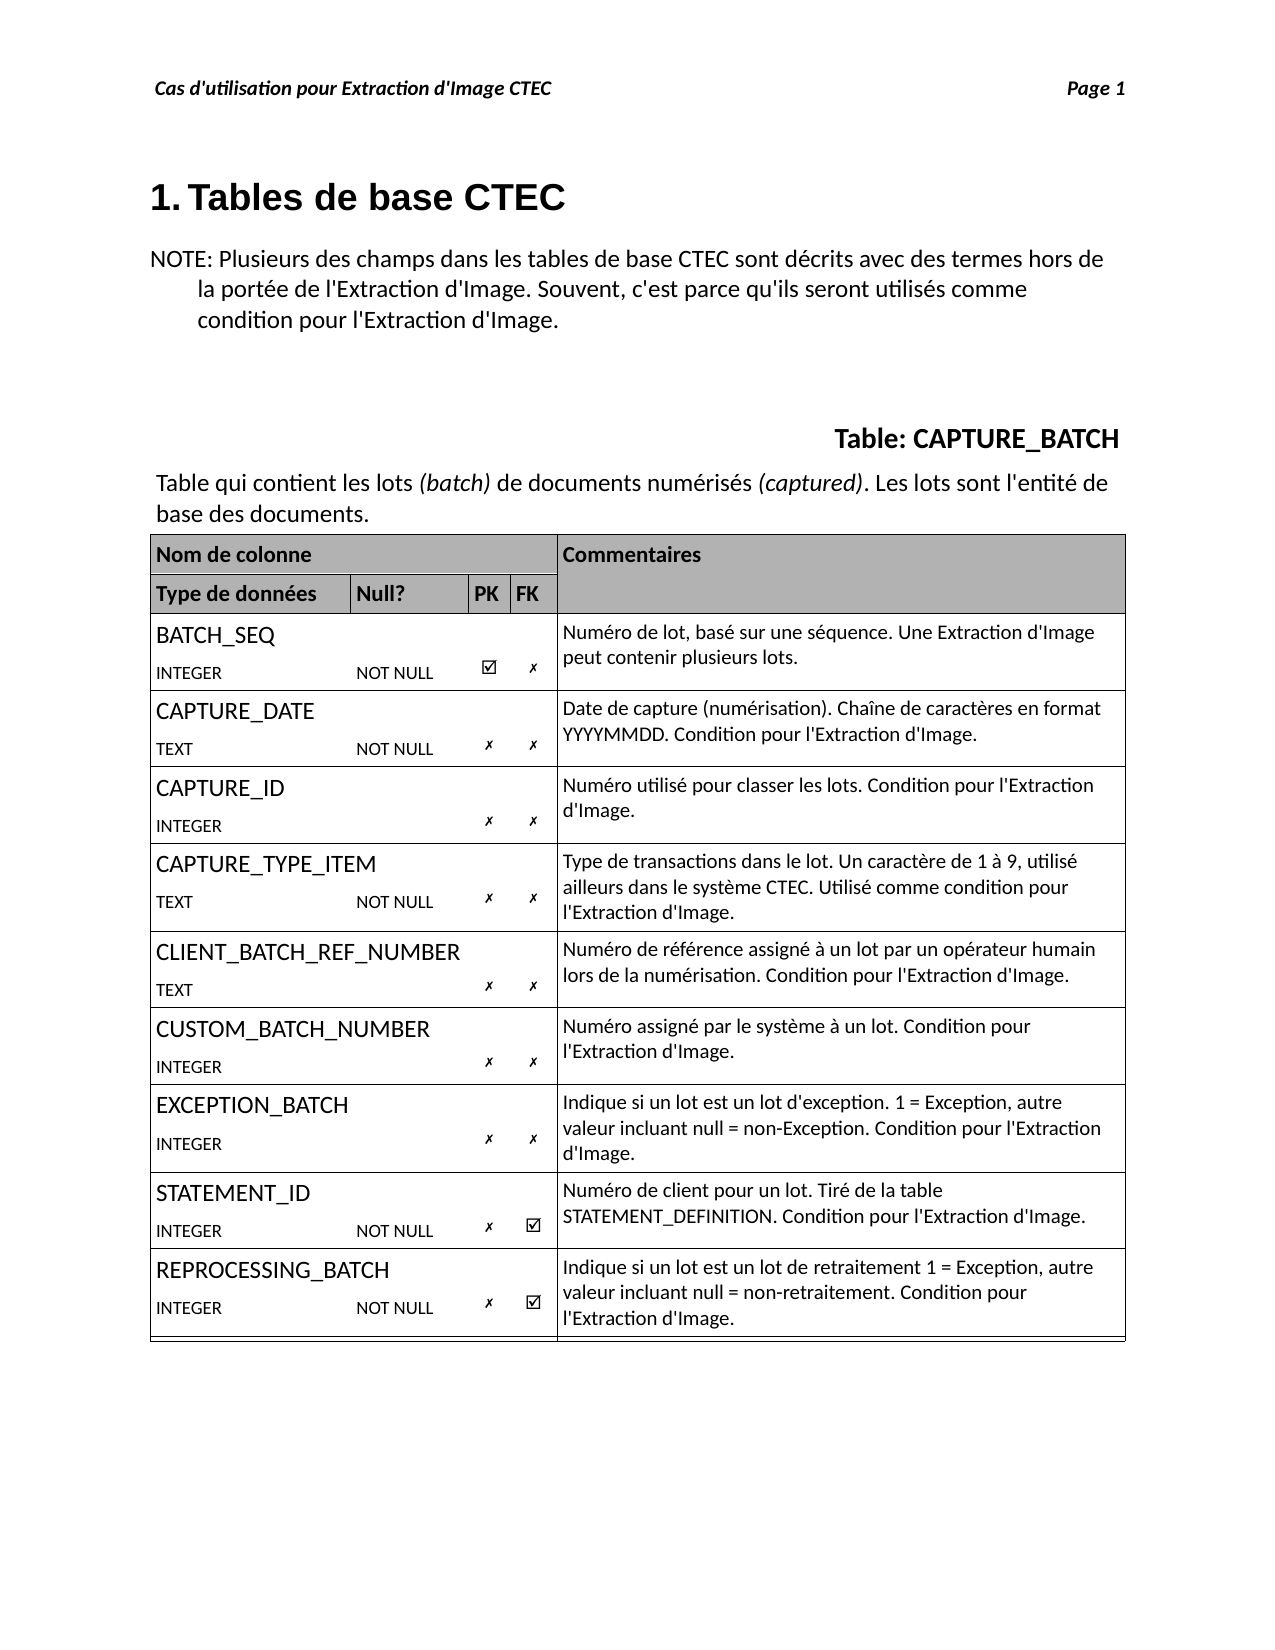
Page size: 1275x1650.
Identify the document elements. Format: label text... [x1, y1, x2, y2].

table_cell O [510, 973, 557, 1007]
table_cell Numéro utilisé pour classer les lots. Condition pour l'Extraction d'Image. [558, 767, 1125, 843]
table_cell [350, 1049, 468, 1084]
table_cell INTEGER [151, 808, 350, 843]
table_cell Type de transactions dans le lot. Un caractère de 1 à 9, utilisé ailleurs dans le système CTEC. Utilisé comme condition pour l'Extraction d'Image. [558, 844, 1125, 931]
table_cell O [510, 732, 557, 766]
table_cell BATCH_SEQ [151, 614, 557, 655]
table_header Table: CAPTURE_BATCH [150, 414, 1125, 461]
table_cell Null? [351, 575, 468, 613]
table_cell O [469, 1049, 510, 1084]
table_cell INTEGER [151, 1126, 350, 1172]
table_cell R [469, 655, 510, 690]
table_cell Numéro de lot, basé sur une séquence. Une Extraction d'Image peut contenir plusieurs lots. [558, 614, 1125, 690]
table_cell NOT NULL [350, 655, 468, 690]
table_cell NOT NULL [350, 1214, 468, 1248]
table_cell O [510, 885, 557, 931]
subtitle Tables de base CTEC [150, 175, 1125, 218]
table_cell NOT NULL [350, 732, 468, 766]
table_cell INTEGER [151, 1290, 350, 1336]
table_cell Commentaires [558, 535, 1125, 613]
table_cell Indique si un lot est un lot de retraitement 1 = Exception, autre valeur incluant null = non-retraitement. Condition pour l'Extraction d'Image. [558, 1249, 1125, 1336]
table_cell TEXT [151, 973, 350, 1007]
table_cell TEXT [151, 885, 350, 931]
table_cell Numéro de référence assigné à un lot par un opérateur humain lors de la numérisation. Condition pour l'Extraction d'Image. [558, 932, 1125, 1007]
table_cell [350, 1337, 468, 1341]
table_cell [350, 973, 468, 1007]
table_cell R [510, 1214, 557, 1248]
table_cell INTEGER [151, 1049, 350, 1084]
table_cell O [469, 1214, 510, 1248]
table_cell Date de capture (numérisation). Chaîne de caractères en format YYYYMMDD. Condition pour l'Extraction d'Image. [558, 691, 1125, 766]
table_cell NOT NULL [350, 1290, 468, 1336]
table_cell Nom de colonne [151, 535, 557, 573]
table_cell CAPTURE_ID [151, 767, 557, 808]
table_cell [151, 1337, 350, 1341]
table_cell CLIENT_BATCH_REF_NUMBER [151, 932, 557, 973]
table_cell O [510, 808, 557, 843]
table_cell STATEMENT_ID [151, 1173, 557, 1214]
table_cell Indique si un lot est un lot d'exception. 1 = Exception, autre valeur incluant null = non-Exception. Condition pour l'Extraction d'Image. [558, 1085, 1125, 1172]
table_cell CAPTURE_TYPE_ITEM [151, 844, 557, 885]
table_cell [350, 1126, 468, 1172]
table_cell FK [511, 575, 557, 613]
table_cell Numéro assigné par le système à un lot. Condition pour l'Extraction d'Image. [558, 1008, 1125, 1084]
table_cell Table qui contient les lots (batch) de documents numérisés (captured). Les lots sont l'entité de base des documents. [150, 461, 1125, 534]
text NOTE: Plusieurs des champs dans les tables de base CTEC sont décrits avec des termes hors de la portée de l'Extraction d'Image. Souvent, c'est parce qu'ils seront utilisés comme condition pour l'Extraction d'Image. [150, 243, 1125, 334]
table_cell O [510, 1049, 557, 1084]
table_cell INTEGER [151, 655, 350, 690]
table_cell O [469, 1290, 510, 1336]
table_cell NOT NULL [350, 885, 468, 931]
table_cell O [469, 1126, 510, 1172]
table_cell EXCEPTION_BATCH [151, 1085, 557, 1126]
table_cell O [469, 732, 510, 766]
table_cell [469, 1337, 510, 1341]
table_cell [558, 1337, 1125, 1341]
table_cell O [510, 1126, 557, 1172]
table_cell Numéro de client pour un lot. Tiré de la table STATEMENT_DEFINITION. Condition pour l'Extraction d'Image. [558, 1173, 1125, 1248]
table_cell [350, 808, 468, 843]
table_cell CAPTURE_DATE [151, 691, 557, 732]
table_cell INTEGER [151, 1214, 350, 1248]
table_cell R [510, 1290, 557, 1336]
table_cell TEXT [151, 732, 350, 766]
table_cell [510, 1337, 557, 1341]
table_cell O [469, 973, 510, 1007]
table_cell O [469, 885, 510, 931]
table_cell O [510, 655, 557, 690]
table_cell CUSTOM_BATCH_NUMBER [151, 1008, 557, 1049]
table_cell Type de données [151, 575, 350, 613]
table_cell PK [469, 575, 510, 613]
table_cell REPROCESSING_BATCH [151, 1249, 557, 1290]
table_cell O [469, 808, 510, 843]
